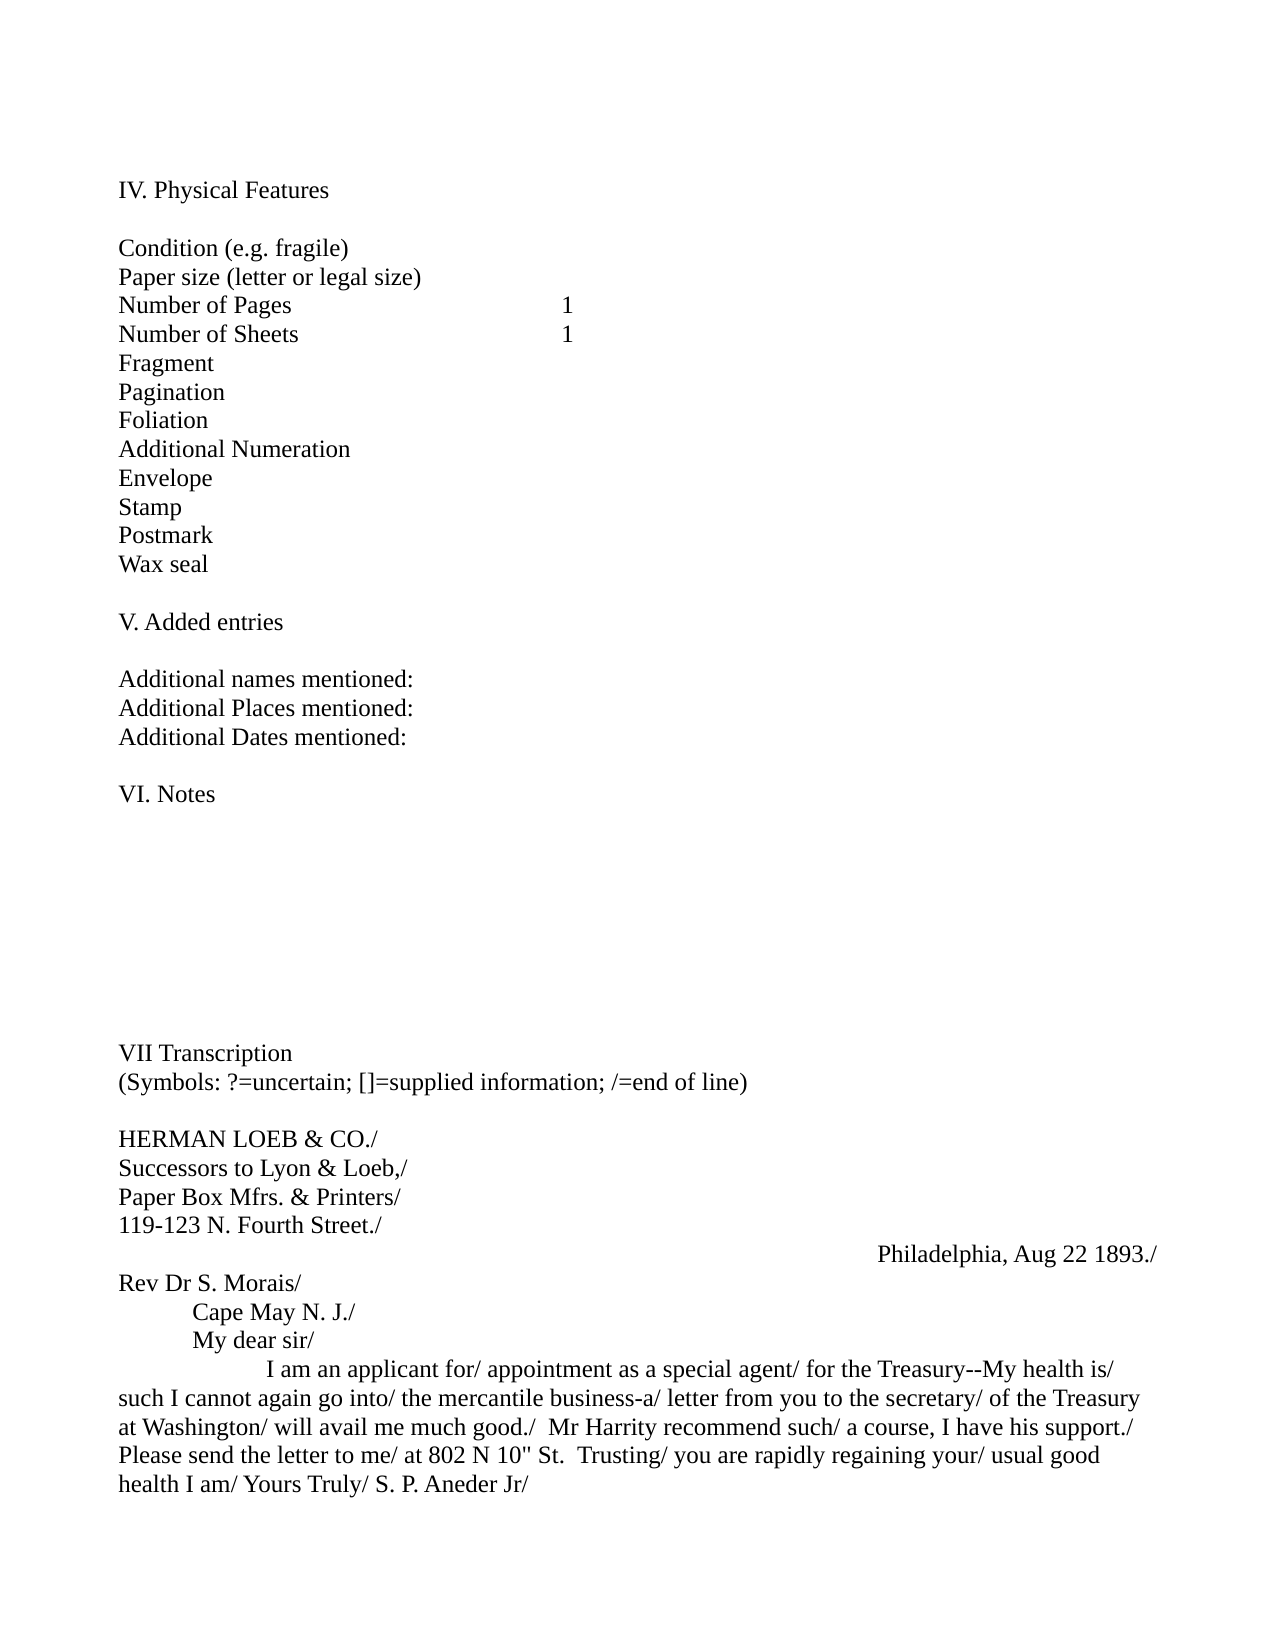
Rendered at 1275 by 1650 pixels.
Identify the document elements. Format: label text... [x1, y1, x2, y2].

text Postma rk [118, 521, 1157, 549]
text Additional Places mentioned: [118, 693, 1157, 722]
text VI. Notes [118, 779, 1157, 808]
text Additional Numeration [118, 434, 1157, 463]
text Additional names mentioned: [118, 664, 1157, 693]
text Condition (e.g. fragile) [118, 233, 1157, 262]
text Rev Dr S. Morais/ [118, 1268, 1157, 1297]
text Pagination [118, 377, 1157, 406]
text Wax seal [118, 549, 1157, 578]
text Envelope [118, 463, 1157, 492]
text Paper Box Mfrs. & Printers/ [118, 1182, 1157, 1211]
text IV. Physical Features [118, 176, 1157, 204]
text Fragment [118, 348, 1157, 377]
text Cape May N. J./ [118, 1297, 1157, 1326]
text VII Transcription [118, 1038, 1157, 1067]
text My dear sir/ [118, 1326, 1157, 1354]
text Number of Sheets 1 [118, 319, 1157, 348]
text 119-123 N. Fourth Street./ [118, 1211, 1157, 1239]
text V. Added entries [118, 607, 1157, 636]
text Number of Pages 1 [118, 291, 1157, 319]
text I am an applicant for/ appointment as a special agent/ for the Treasury--My health is/ such I cannot again go into/ the mercantile business-a/ letter from you to the secretary/ of the Treasury at Washington/ will avail me much good./ Mr Harrity recommend such/ a course, I have his support./ Please send the letter to me/ at 802 N 10" St. Trusting/ you are rapidly regaining your/ usual good health I am/ Yours Truly/ S. P. Aneder Jr/ [118, 1354, 1157, 1498]
text Paper size (letter or legal size) [118, 262, 1157, 291]
text HERMAN LOEB & CO./ [118, 1124, 1157, 1153]
text Stamp [118, 492, 1157, 521]
text Additional Dates mentioned: [118, 722, 1157, 751]
text Successors to Lyon & Loeb,/ [118, 1153, 1157, 1182]
text (Symbols: ?=uncertain; []=supplied information; /=end of line) [118, 1067, 1157, 1096]
text Philadelphia, Aug 22 1893./ [118, 1239, 1157, 1268]
text Foliation [118, 406, 1157, 434]
